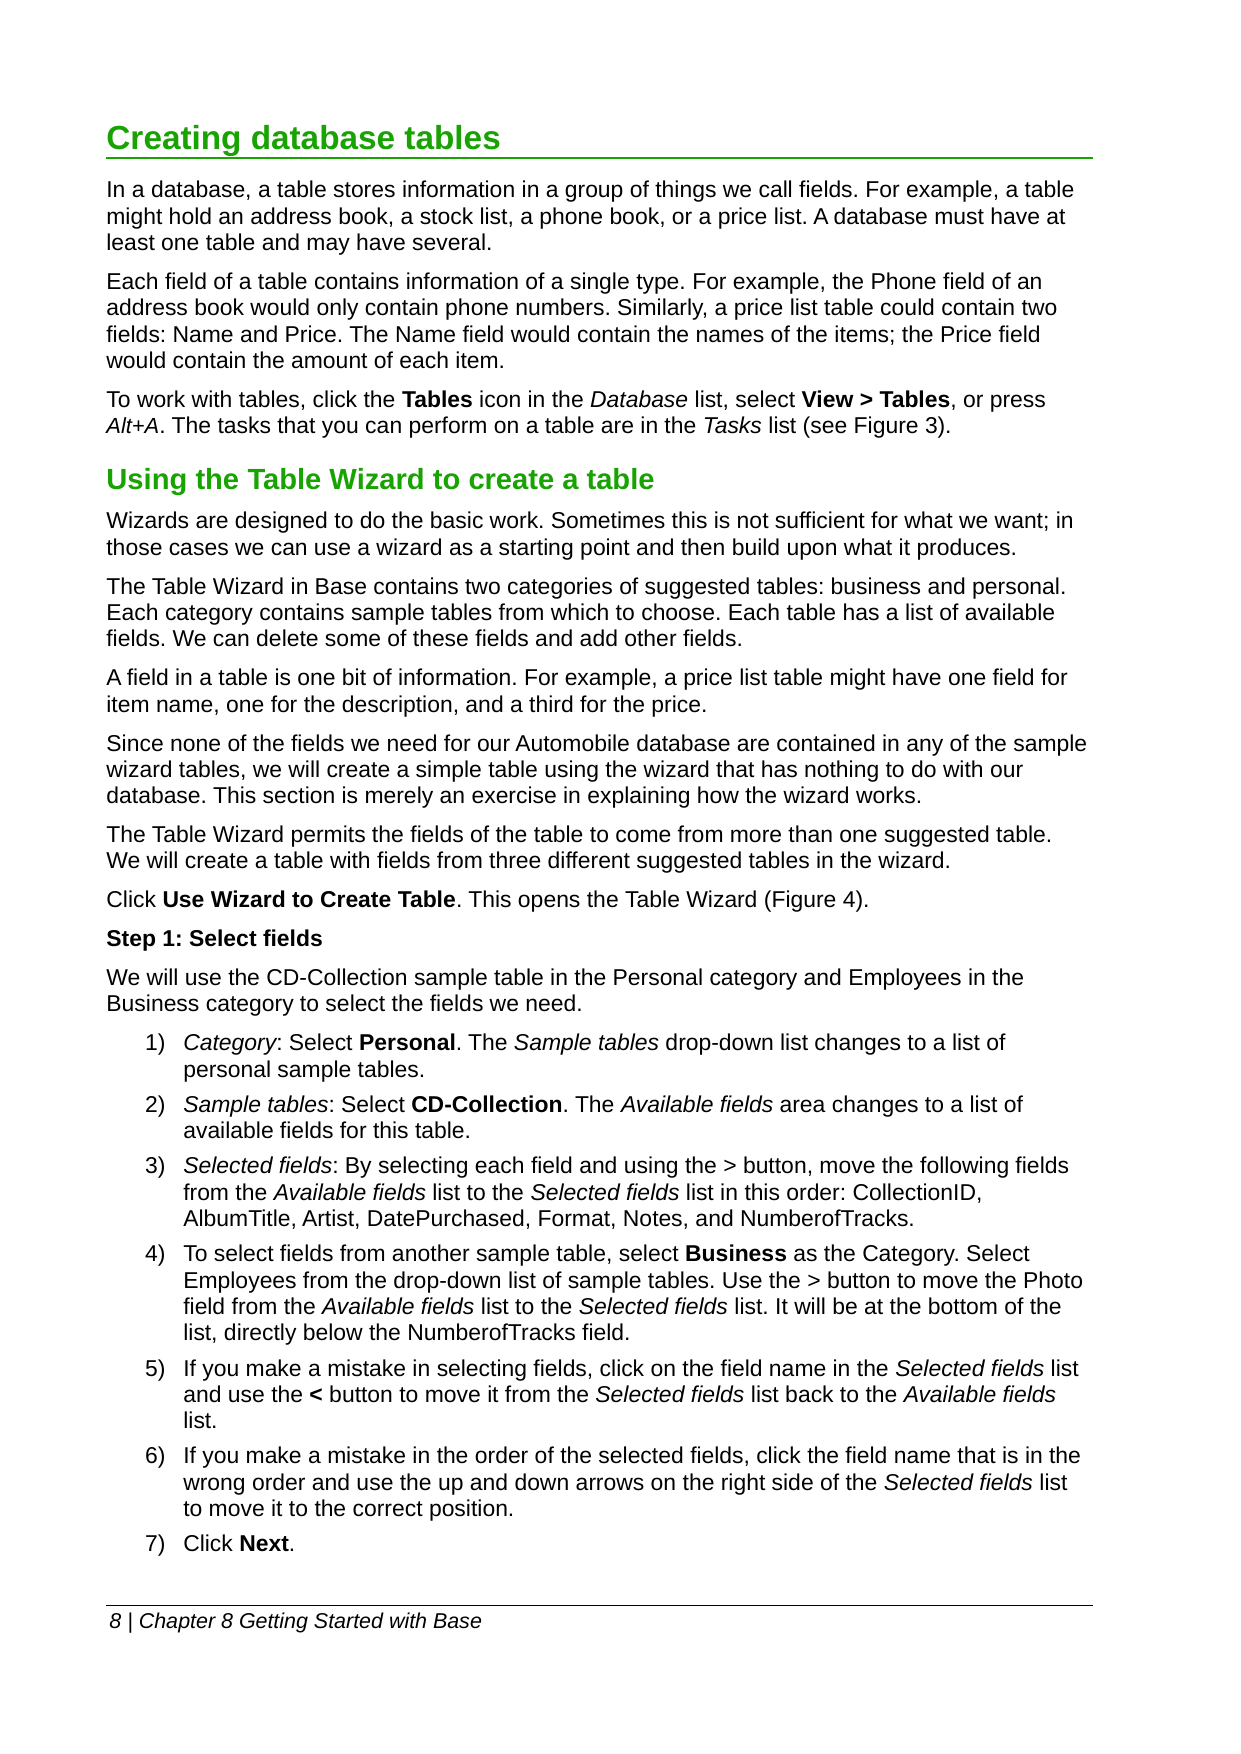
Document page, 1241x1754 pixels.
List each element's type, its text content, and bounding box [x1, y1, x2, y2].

text In a database, a table stores information in a group of things we call fields. For example, a table might hold an address book, a stock list, a phone book, or a price list. A database must have at least one table and may have several. [106, 176, 1093, 255]
text Each field of a table contains information of a single type. For example, the Phone field of an address book would only contain phone numbers. Similarly, a price list table could contain two fields: Name and Price. The Name field would contain the names of the items; the Price field would contain the amount of each item. [106, 268, 1093, 373]
text Since none of the fields we need for our Automobile database are contained in any of the sample wizard tables, we will create a simple table using the wizard that has nothing to do with our database. This section is merely an exercise in explaining how the wizard works. [106, 729, 1093, 808]
list To select fields from another sample table, select Business as the Category. Select Employees from the drop-down list of sample tables. Use the > button to move the Photo field from the Available fields list to the Selected fields list. It will be at the bottom of the list, directly below the NumberofTracks field. [165, 1240, 1093, 1346]
list If you make a mistake in selecting fields, click on the field name in the Selected fields list and use the < button to move it from the Selected fields list back to the Available fields list. [165, 1354, 1093, 1433]
list Click Next. [165, 1530, 1093, 1557]
text We will use the CD-Collection sample table in the Personal category and Employees in the Business category to select the fields we need. [106, 964, 1093, 1017]
text To work with tables, click the Tables icon in the Database list, select View > Tables, or press Alt+A. The tasks that you can perform on a table are in the Tasks list (see Figure 3). [106, 386, 1093, 438]
list Selected fields: By selecting each field and using the > button, move the following fields from the Available fields list to the Selected fields list in this order: CollectionID, AlbumTitle, Artist, DatePurchased, Format, Notes, and NumberofTracks. [165, 1152, 1093, 1231]
subtitle Creating database tables [106, 118, 1093, 157]
list If you make a mistake in the order of the selected fields, click the field name that is in the wrong order and use the up and down arrows on the right side of the Selected fields list to move it to the correct position. [165, 1442, 1093, 1521]
text The Table Wizard permits the fields of the table to come from more than one suggested table. We will create a table with fields from three different suggested tables in the wizard. [106, 821, 1093, 874]
text A field in a table is one bit of information. For example, a price list table might have one field for item name, one for the description, and a third for the price. [106, 664, 1093, 717]
text Click Use Wizard to Create Table. This opens the Table Wizard (Figure 4). [106, 886, 1093, 913]
text Step 1: Select fields [106, 925, 1093, 951]
text Wizards are designed to do the basic work. Sometimes this is not sufficient for what we want; in those cases we can use a wizard as a starting point and then build upon what it produces. [106, 507, 1093, 560]
list Sample tables: Select CD-Collection. The Available fields area changes to a list of available fields for this table. [165, 1091, 1093, 1143]
text The Table Wizard in Base contains two categories of suggested tables: business and personal. Each category contains sample tables from which to choose. Each table has a list of available fields. We can delete some of these fields and add other fields. [106, 573, 1093, 652]
list Category: Select Personal. The Sample tables drop-down list changes to a list of personal sample tables. [165, 1029, 1093, 1082]
subtitle Using the Table Wizard to create a table [106, 462, 1093, 496]
